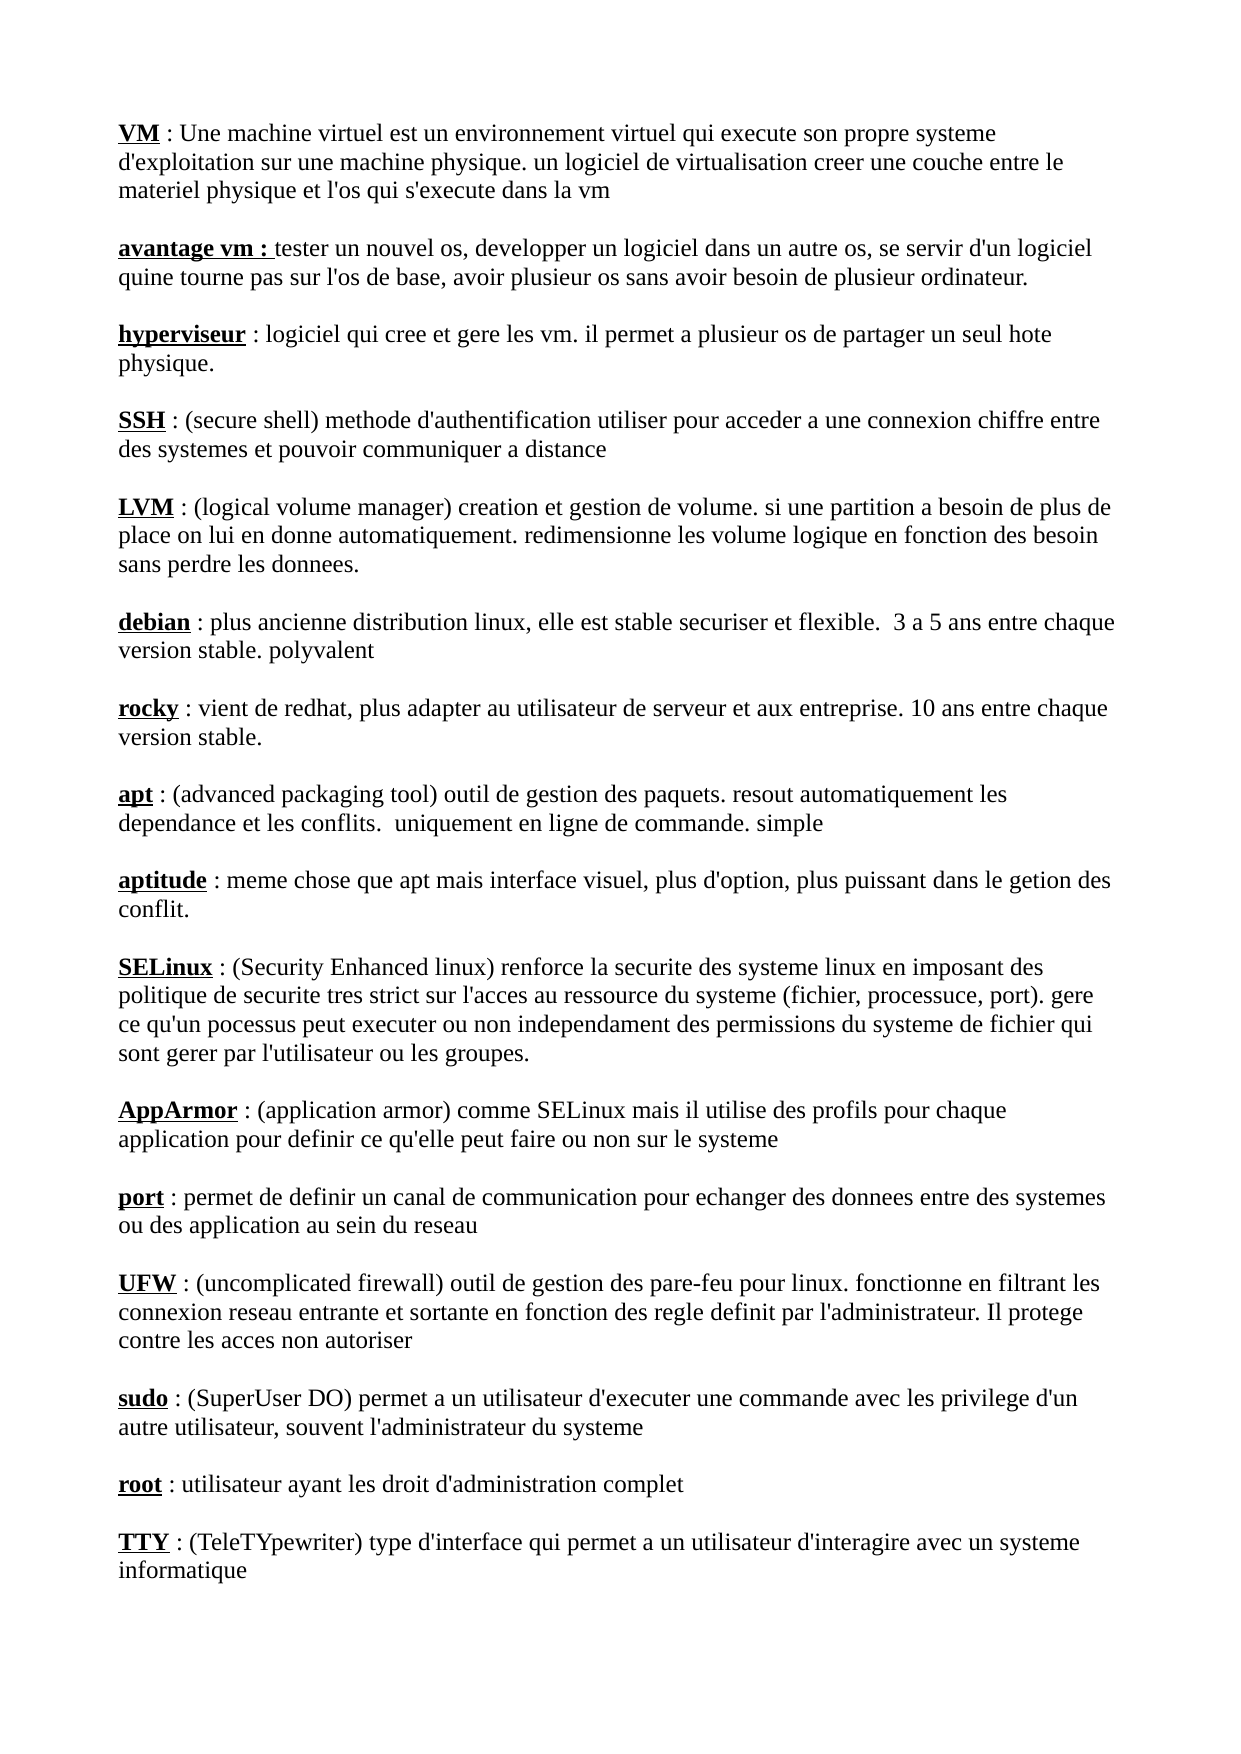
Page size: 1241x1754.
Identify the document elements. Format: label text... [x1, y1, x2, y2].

text apt : (advanced packaging tool) outil de gestion des paquets. resout automatiquement les dependance et les conflits. uniquement en ligne de commande. simple [118, 779, 1122, 837]
text avantage vm : tester un nouvel os, developper un logiciel dans un autre os, se servir d'un logiciel quine tourne pas sur l'os de base, avoir plusieur os sans avoir besoin de plusieur ordinateur. [118, 233, 1122, 291]
text VM : Une machine virtuel est un environnement virtuel qui execute son propre systeme d'exploitation sur une machine physique. un logiciel de virtualisation creer une couche entre le materiel physique et l'os qui s'execute dans la vm [118, 118, 1122, 204]
text rocky : vient de redhat, plus adapter au utilisateur de serveur et aux entreprise. 10 ans entre chaque version stable. [118, 693, 1122, 751]
text TTY : (TeleTYpewriter) type d'interface qui permet a un utilisateur d'interagire avec un systeme informatique [118, 1527, 1122, 1584]
text port : permet de definir un canal de communication pour echanger des donnees entre des systemes ou des application au sein du reseau [118, 1182, 1122, 1239]
text SSH : (secure shell) methode d'authentification utiliser pour acceder a une connexion chiffre entre des systemes et pouvoir communiquer a distance [118, 406, 1122, 463]
text sudo : (SuperUser DO) permet a un utilisateur d'executer une commande avec les privilege d'un autre utilisateur, souvent l'administrateur du systeme [118, 1383, 1122, 1441]
text hyperviseur : logiciel qui cree et gere les vm. il permet a plusieur os de partager un seul hote physique. [118, 319, 1122, 377]
text debian : plus ancienne distribution linux, elle est stable securiser et flexible. 3 a 5 ans entre chaque version stable. polyvalent [118, 607, 1122, 664]
text LVM : (logical volume manager) creation et gestion de volume. si une partition a besoin de plus de place on lui en donne automatiquement. redimensionne les volume logique en fonction des besoin sans perdre les donnees. [118, 492, 1122, 578]
text AppArmor : (application armor) comme SELinux mais il utilise des profils pour chaque application pour definir ce qu'elle peut faire ou non sur le systeme [118, 1096, 1122, 1153]
text UFW : (uncomplicated firewall) outil de gestion des pare-feu pour linux. fonctionne en filtrant les connexion reseau entrante et sortante en fonction des regle definit par l'administrateur. Il protege contre les acces non autoriser [118, 1268, 1122, 1354]
text root : utilisateur ayant les droit d'administration complet [118, 1469, 1122, 1498]
text aptitude : meme chose que apt mais interface visuel, plus d'option, plus puissant dans le getion des conflit. [118, 866, 1122, 923]
text SELinux : (Security Enhanced linux) renforce la securite des systeme linux en imposant des politique de securite tres strict sur l'acces au ressource du systeme (fichier, processuce, port). gere ce qu'un pocessus peut executer ou non independament des permissions du systeme de fichier qui sont gerer par l'utilisateur ou les groupes. [118, 952, 1122, 1067]
